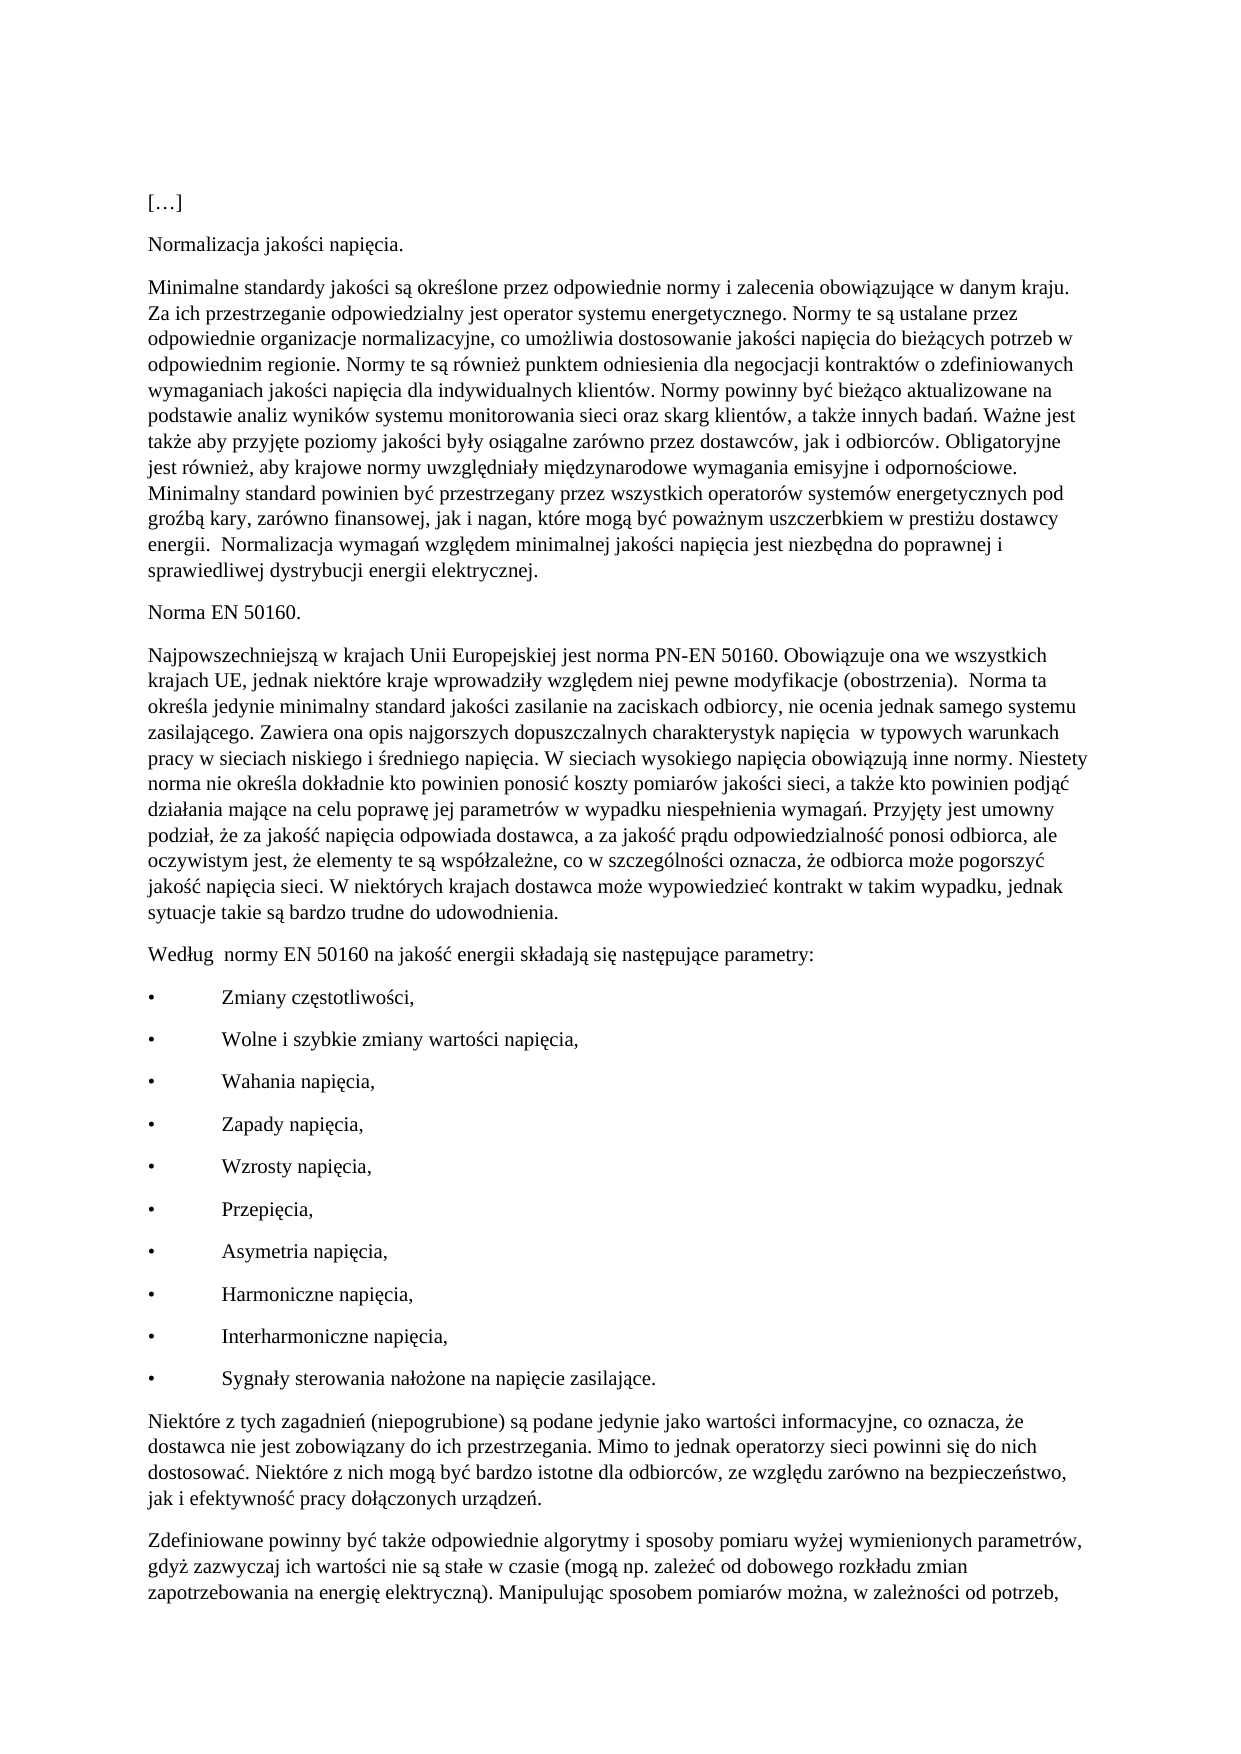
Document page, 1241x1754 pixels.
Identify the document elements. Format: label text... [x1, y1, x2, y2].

text […] [148, 190, 1093, 214]
text • Asymetria napięcia, [148, 1239, 1093, 1263]
text • Zmiany częstotliwości, [148, 985, 1093, 1009]
text • Sygnały sterowania nałożone na napięcie zasilające. [148, 1366, 1093, 1390]
text • Zapady napięcia, [148, 1112, 1093, 1136]
text • Wolne i szybkie zmiany wartości napięcia, [148, 1027, 1093, 1051]
text Według normy EN 50160 na jakość energii składają się następujące parametry: [148, 942, 1093, 966]
text • Wahania napięcia, [148, 1069, 1093, 1093]
text • Wzrosty napięcia, [148, 1154, 1093, 1178]
text • Przepięcia, [148, 1197, 1093, 1221]
text Niektóre z tych zagadnień (niepogrubione) są podane jedynie jako wartości informacyjne, co oznacza, że dostawca nie jest zobowiązany do ich przestrzegania. Mimo to jednak operatorzy sieci powinni się do nich dostosować. Niektóre z nich mogą być bardzo istotne dla odbiorców, ze względu zarówno na bezpieczeństwo, jak i efektywność pracy dołączonych urządzeń. [148, 1409, 1093, 1510]
text • Interharmoniczne napięcia, [148, 1324, 1093, 1348]
text Zdefiniowane powinny być także odpowiednie algorytmy i sposoby pomiaru wyżej wymienionych parametrów, gdyż zazwyczaj ich wartości nie są stałe w czasie (mogą np. zależeć od dobowego rozkładu zmian zapotrzebowania na energię elektryczną). Manipulując sposobem pomiarów można, w zależności od potrzeb, [148, 1528, 1093, 1604]
text • Harmoniczne napięcia, [148, 1281, 1093, 1306]
text Norma EN 50160. [148, 600, 1093, 624]
text Najpowszechniejszą w krajach Unii Europejskiej jest norma PN-EN 50160. Obowiązuje ona we wszystkich krajach UE, jednak niektóre kraje wprowadziły względem niej pewne modyfikacje (obostrzenia). Norma ta określa jedynie minimalny standard jakości zasilanie na zaciskach odbiorcy, nie ocenia jednak samego systemu zasilającego. Zawiera ona opis najgorszych dopuszczalnych charakterystyk napięcia w typowych warunkach pracy w sieciach niskiego i średniego napięcia. W sieciach wysokiego napięcia obowiązują inne normy. Niestety norma nie określa dokładnie kto powinien ponosić koszty pomiarów jakości sieci, a także kto powinien podjąć działania mające na celu poprawę jej parametrów w wypadku niespełnienia wymagań. Przyjęty jest umowny podział, że za jakość napięcia odpowiada dostawca, a za jakość prądu odpowiedzialność ponosi odbiorca, ale oczywistym jest, że elementy te są współzależne, co w szczególności oznacza, że odbiorca może pogorszyć jakość napięcia sieci. W niektórych krajach dostawca może wypowiedzieć kontrakt w takim wypadku, jednak sytuacje takie są bardzo trudne do udowodnienia. [148, 643, 1093, 924]
text Minimalne standardy jakości są określone przez odpowiednie normy i zalecenia obowiązujące w danym kraju. Za ich przestrzeganie odpowiedzialny jest operator systemu energetycznego. Normy te są ustalane przez odpowiednie organizacje normalizacyjne, co umożliwia dostosowanie jakości napięcia do bieżących potrzeb w odpowiednim regionie. Normy te są również punktem odniesienia dla negocjacji kontraktów o zdefiniowanych wymaganiach jakości napięcia dla indywidualnych klientów. Normy powinny być bieżąco aktualizowane na podstawie analiz wyników systemu monitorowania sieci oraz skarg klientów, a także innych badań. Ważne jest także aby przyjęte poziomy jakości były osiągalne zarówno przez dostawców, jak i odbiorców. Obligatoryjne jest również, aby krajowe normy uwzględniały międzynarodowe wymagania emisyjne i odpornościowe. Minimalny standard powinien być przestrzegany przez wszystkich operatorów systemów energetycznych pod groźbą kary, zarówno finansowej, jak i nagan, które mogą być poważnym uszczerbkiem w prestiżu dostawcy energii. Normalizacja wymagań względem minimalnej jakości napięcia jest niezbędna do poprawnej i sprawiedliwej dystrybucji energii elektrycznej. [148, 275, 1093, 582]
text Normalizacja jakości napięcia. [148, 232, 1093, 256]
